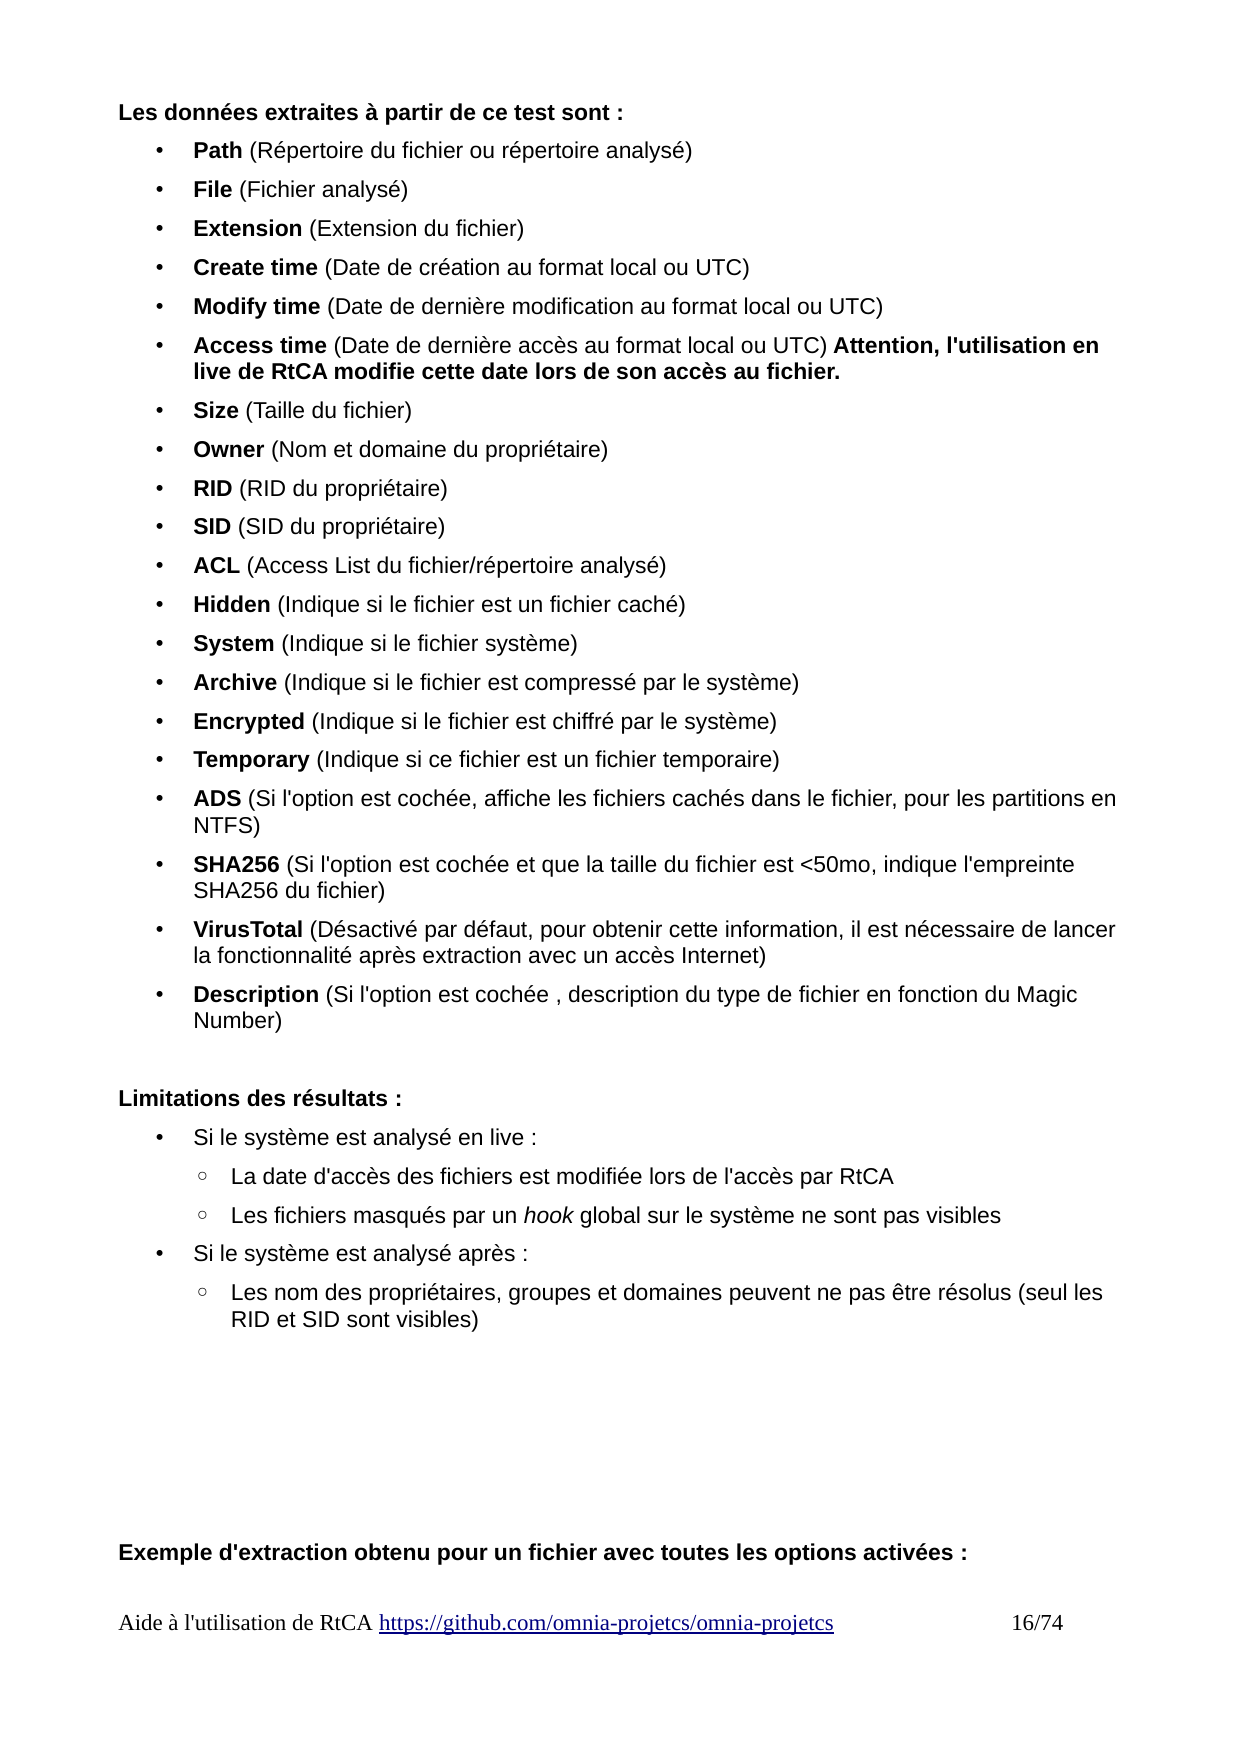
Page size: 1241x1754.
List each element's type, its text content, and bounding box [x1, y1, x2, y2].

text Les données extraites à partir de ce test sont : [118, 98, 1122, 125]
list ADS (Si l'option est cochée, affiche les fichiers cachés dans le fichier, pour les partitions en NTFS) [156, 785, 1122, 838]
list Size (Taille du fichier) [156, 397, 1122, 423]
list Extension (Extension du fichier) [156, 215, 1122, 241]
list System (Indique si le fichier système) [156, 630, 1122, 656]
list Temporary (Indique si ce fichier est un fichier temporaire) [156, 746, 1122, 773]
list Modify time (Date de dernière modification au format local ou UTC) [156, 293, 1122, 319]
list Path (Répertoire du fichier ou répertoire analysé) [156, 137, 1122, 164]
list Description (Si l'option est cochée , description du type de fichier en fonction du Magic Number) [156, 981, 1122, 1034]
list ACL (Access List du fichier/répertoire analysé) [156, 552, 1122, 578]
list SHA256 (Si l'option est cochée et que la taille du fichier est <50mo, indique l'empreinte SHA256 du fichier) [156, 851, 1122, 903]
list RID (RID du propriétaire) [156, 474, 1122, 501]
list Hidden (Indique si le fichier est un fichier caché) [156, 591, 1122, 617]
list Archive (Indique si le fichier est compressé par le système) [156, 669, 1122, 695]
list La date d'accès des fichiers est modifiée lors de l'accès par RtCA [193, 1163, 1122, 1189]
list Si le système est analysé après : [156, 1240, 1122, 1267]
list Encrypted (Indique si le fichier est chiffré par le système) [156, 708, 1122, 734]
text Limitations des résultats : [118, 1085, 1122, 1111]
list Les nom des propriétaires, groupes et domaines peuvent ne pas être résolus (seul les RID et SID sont visibles) [193, 1279, 1122, 1332]
list Si le système est analysé en live : [156, 1124, 1122, 1150]
list File (Fichier analysé) [156, 176, 1122, 202]
list VirusTotal (Désactivé par défaut, pour obtenir cette information, il est nécessaire de lancer la fonctionnalité après extraction avec un accès Internet) [156, 916, 1122, 968]
list Create time (Date de création au format local ou UTC) [156, 254, 1122, 280]
text Exemple d'extraction obtenu pour un fichier avec toutes les options activées : [118, 1539, 1122, 1565]
list Owner (Nom et domaine du propriétaire) [156, 436, 1122, 462]
list Access time (Date de dernière accès au format local ou UTC) Attention, l'utilisation en live de RtCA modifie cette date lors de son accès au fichier. [156, 332, 1122, 384]
list Les fichiers masqués par un hook global sur le système ne sont pas visibles [193, 1202, 1122, 1228]
list SID (SID du propriétaire) [156, 513, 1122, 540]
